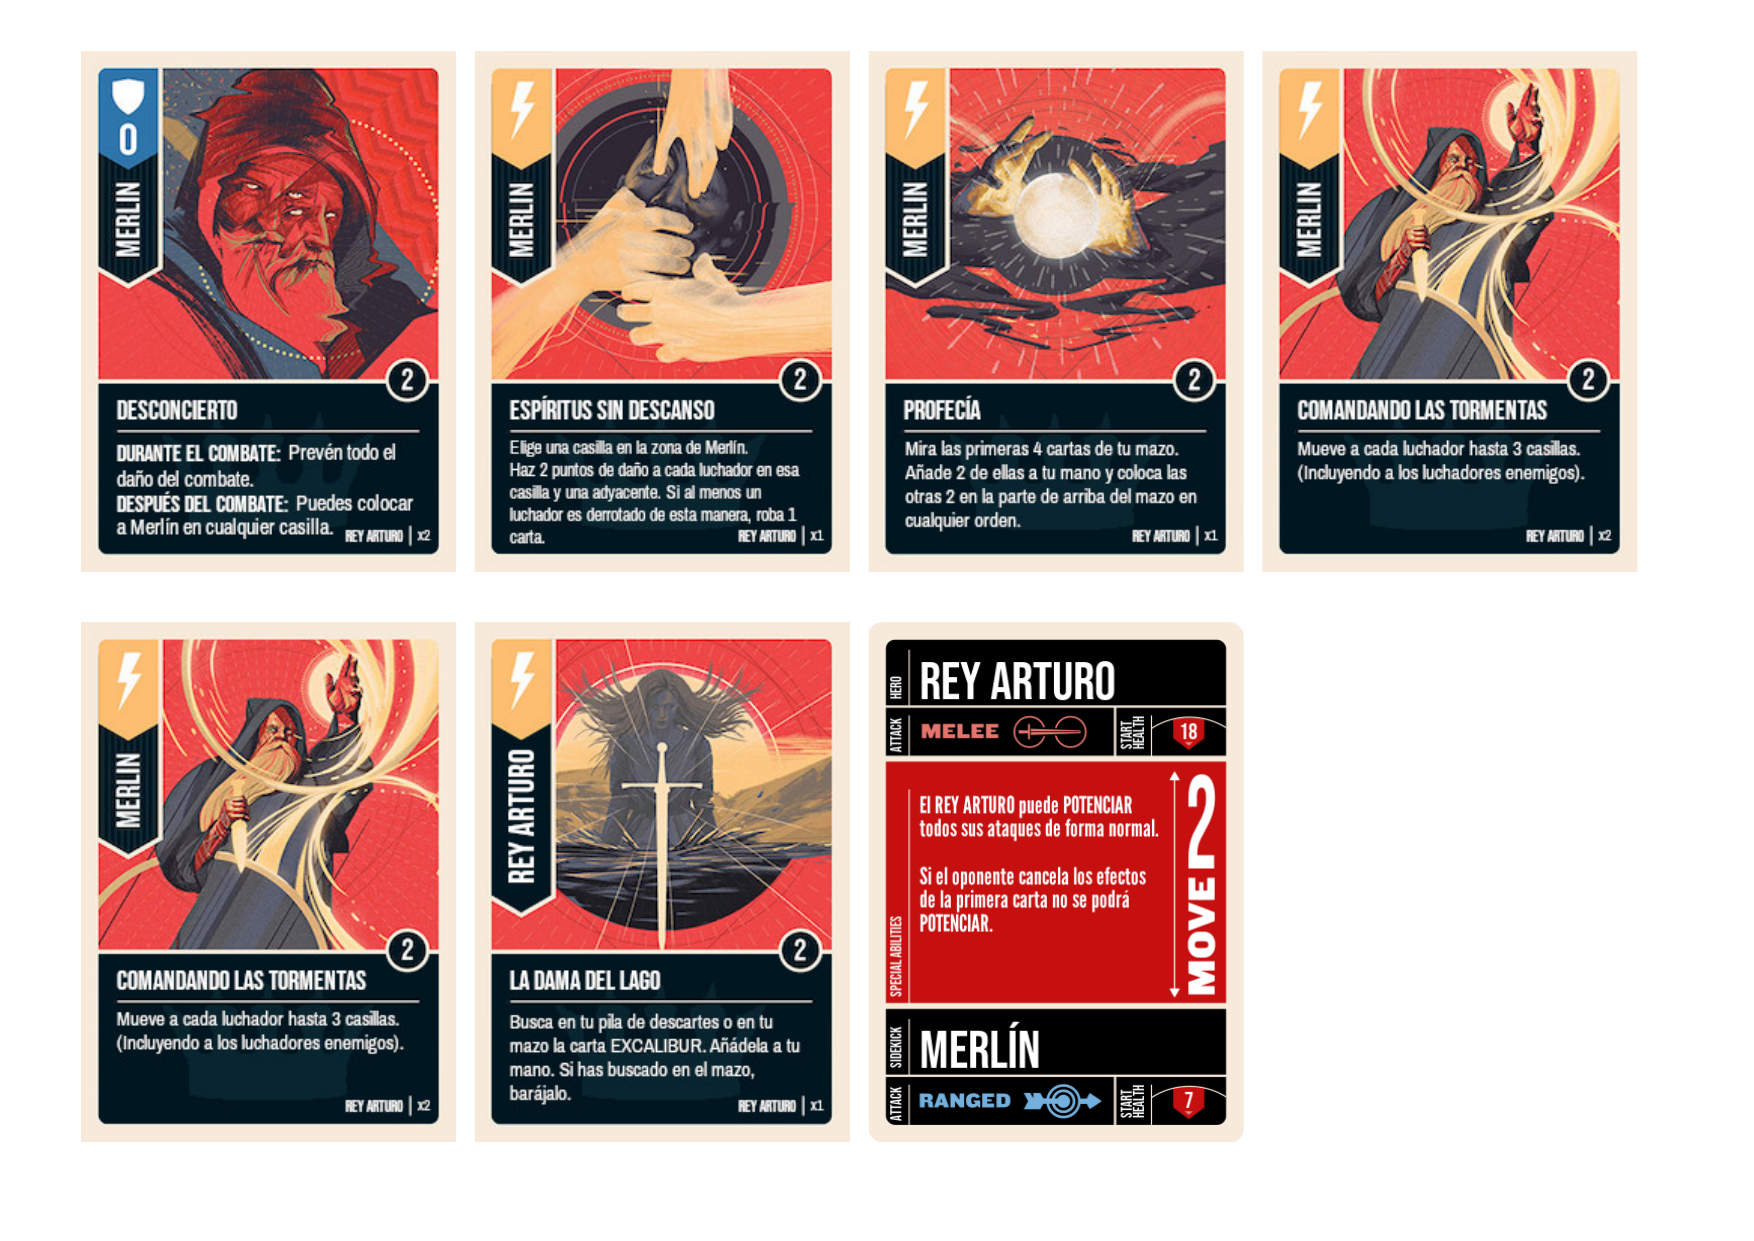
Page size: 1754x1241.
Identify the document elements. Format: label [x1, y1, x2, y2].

picture [474, 51, 850, 572]
picture [474, 622, 850, 1142]
picture [868, 622, 1244, 1142]
picture [868, 51, 1244, 572]
picture [81, 51, 457, 572]
picture [81, 622, 457, 1142]
picture [1262, 51, 1638, 572]
